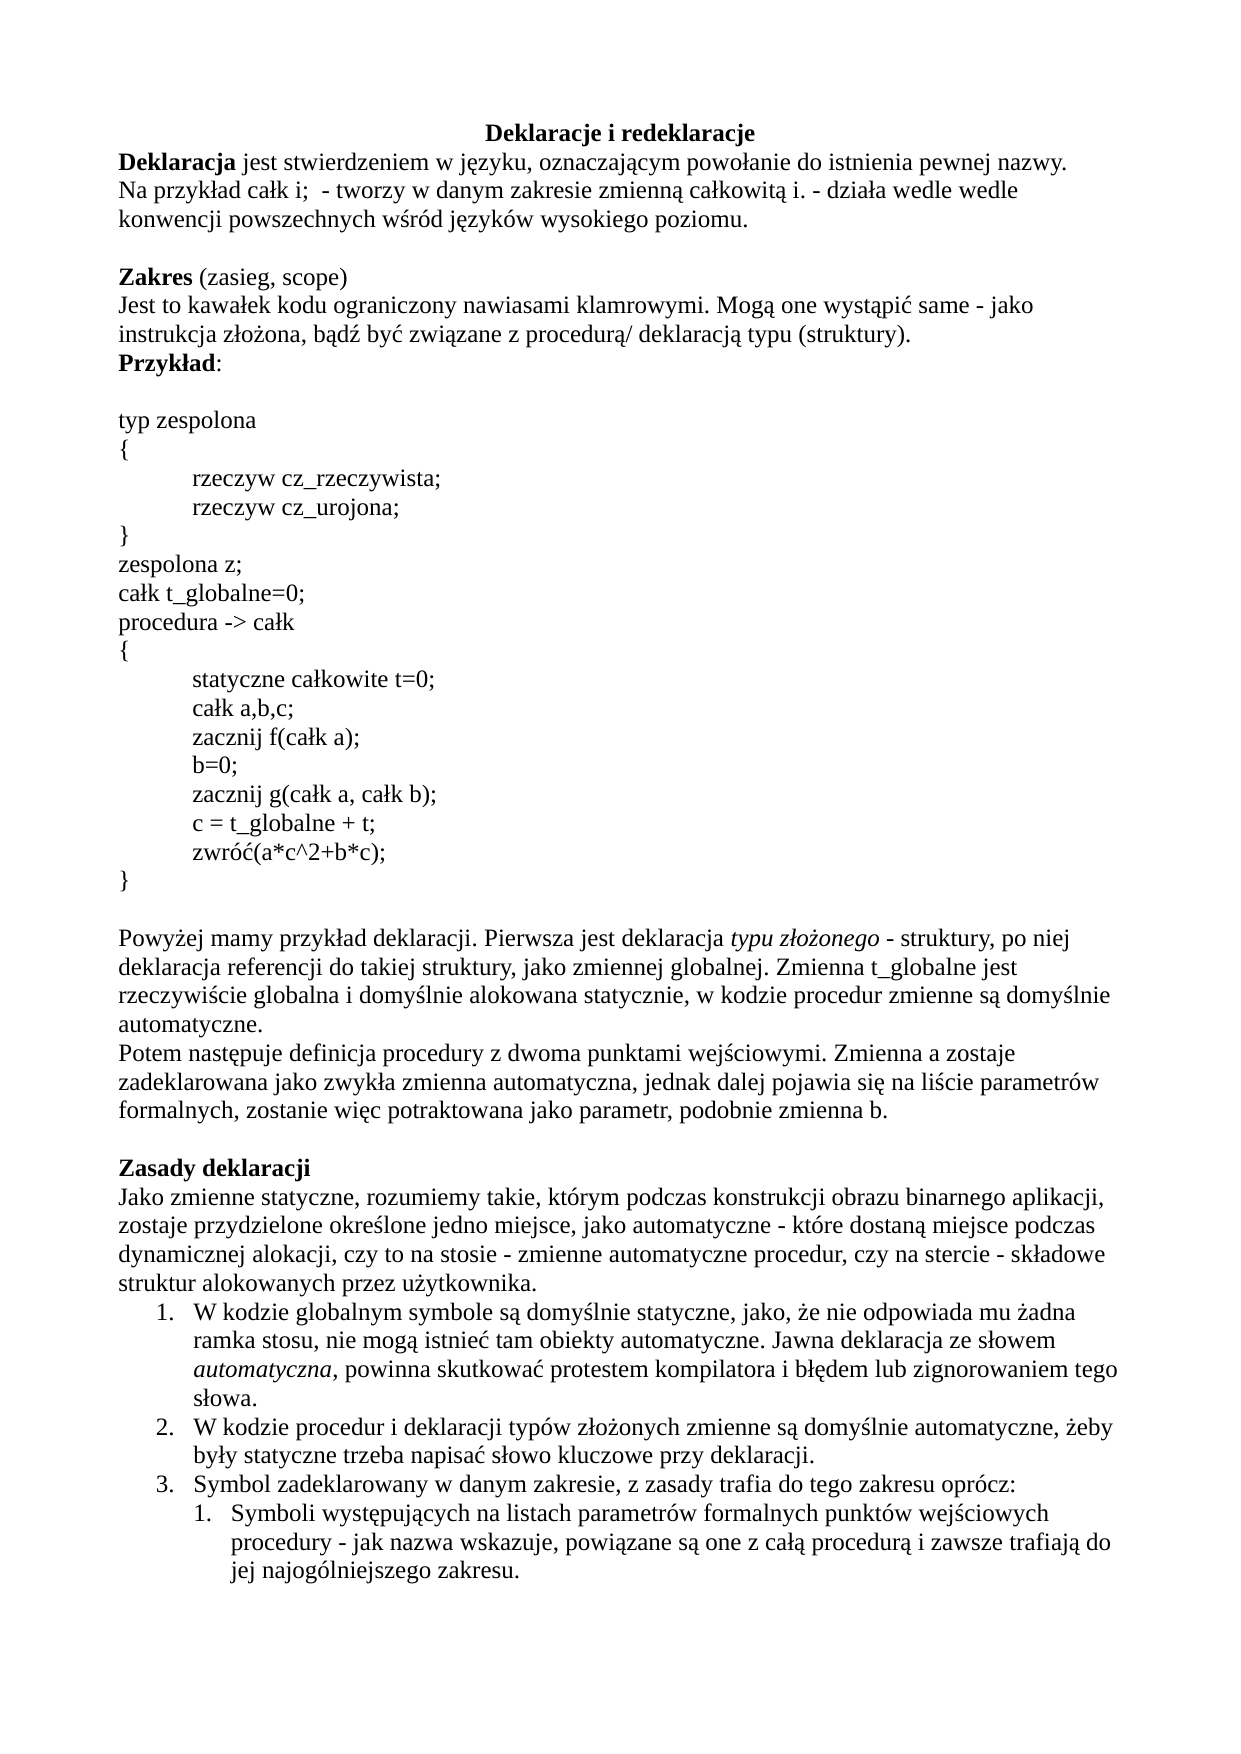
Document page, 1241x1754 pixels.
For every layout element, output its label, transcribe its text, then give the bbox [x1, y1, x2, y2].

text Zakres (zasieg, scope) [118, 262, 1122, 291]
text } [118, 866, 1122, 894]
list W kodzie procedur i deklaracji typów złożonych zmienne są domyślnie automatyczne, żeby były statyczne trzeba napisać słowo kluczowe przy deklaracji. [156, 1412, 1122, 1469]
text Jest to kawałek kodu ograniczony nawiasami klamrowymi. Mogą one wystąpić same - jako instrukcja złożona, bądź być związane z procedurą/ deklaracją typu (struktury). [118, 291, 1122, 348]
text zwróć(a*c^2+b*c); [118, 837, 1122, 866]
text zacznij f(całk a); [118, 722, 1122, 751]
text całk t_globalne=0; [118, 578, 1122, 607]
text Powyżej mamy przykład deklaracji. Pierwsza jest deklaracja typu złożonego - struktury, po niej deklaracja referencji do takiej struktury, jako zmiennej globalnej. Zmienna t_globalne jest rzeczywiście globalna i domyślnie alokowana statycznie, w kodzie procedur zmienne są domyślnie automatyczne. [118, 923, 1122, 1038]
text Jako zmienne statyczne, rozumiemy takie, którym podczas konstrukcji obrazu binarnego aplikacji, zostaje przydzielone określone jedno miejsce, jako automatyczne - które dostaną miejsce podczas dynamicznej alokacji, czy to na stosie - zmienne automatyczne procedur, czy na stercie - składowe struktur alokowanych przez użytkownika. [118, 1182, 1122, 1297]
text { [118, 636, 1122, 664]
text rzeczyw cz_rzeczywista; [118, 463, 1122, 492]
text Przykład: [118, 348, 1122, 377]
text b=0; [118, 751, 1122, 779]
list Symboli występujących na listach parametrów formalnych punktów wejściowych procedury - jak nazwa wskazuje, powiązane są one z całą procedurą i zawsze trafiają do jej najogólniejszego zakresu. [193, 1498, 1122, 1584]
text Na przykład całk i; - tworzy w danym zakresie zmienną całkowitą i. - działa wedle wedle konwencji powszechnych wśród języków wysokiego poziomu. [118, 176, 1122, 233]
list W kodzie globalnym symbole są domyślnie statyczne, jako, że nie odpowiada mu żadna ramka stosu, nie mogą istnieć tam obiekty automatyczne. Jawna deklaracja ze słowem automatyczna, powinna skutkować protestem kompilatora i błędem lub zignorowaniem tego słowa. [156, 1297, 1122, 1412]
text Deklaracje i redeklaracje [118, 118, 1122, 147]
text typ zespolona [118, 406, 1122, 434]
text zacznij g(całk a, całk b); [118, 779, 1122, 808]
text } [118, 521, 1122, 549]
list Symbol zadeklarowany w danym zakresie, z zasady trafia do tego zakresu oprócz: [156, 1469, 1122, 1498]
text zespolona z; [118, 549, 1122, 578]
text Deklaracja jest stwierdzeniem w języku, oznaczającym powołanie do istnienia pewnej nazwy. [118, 147, 1122, 176]
text Zasady deklaracji [118, 1153, 1122, 1182]
text procedura -> całk [118, 607, 1122, 636]
text Potem następuje definicja procedury z dwoma punktami wejściowymi. Zmienna a zostaje zadeklarowana jako zwykła zmienna automatyczna, jednak dalej pojawia się na liście parametrów formalnych, zostanie więc potraktowana jako parametr, podobnie zmienna b. [118, 1038, 1122, 1124]
text { [118, 434, 1122, 463]
text c = t_globalne + t; [118, 808, 1122, 837]
text całk a,b,c; [118, 693, 1122, 722]
text rzeczyw cz_urojona; [118, 492, 1122, 521]
text statyczne całkowite t=0; [118, 664, 1122, 693]
